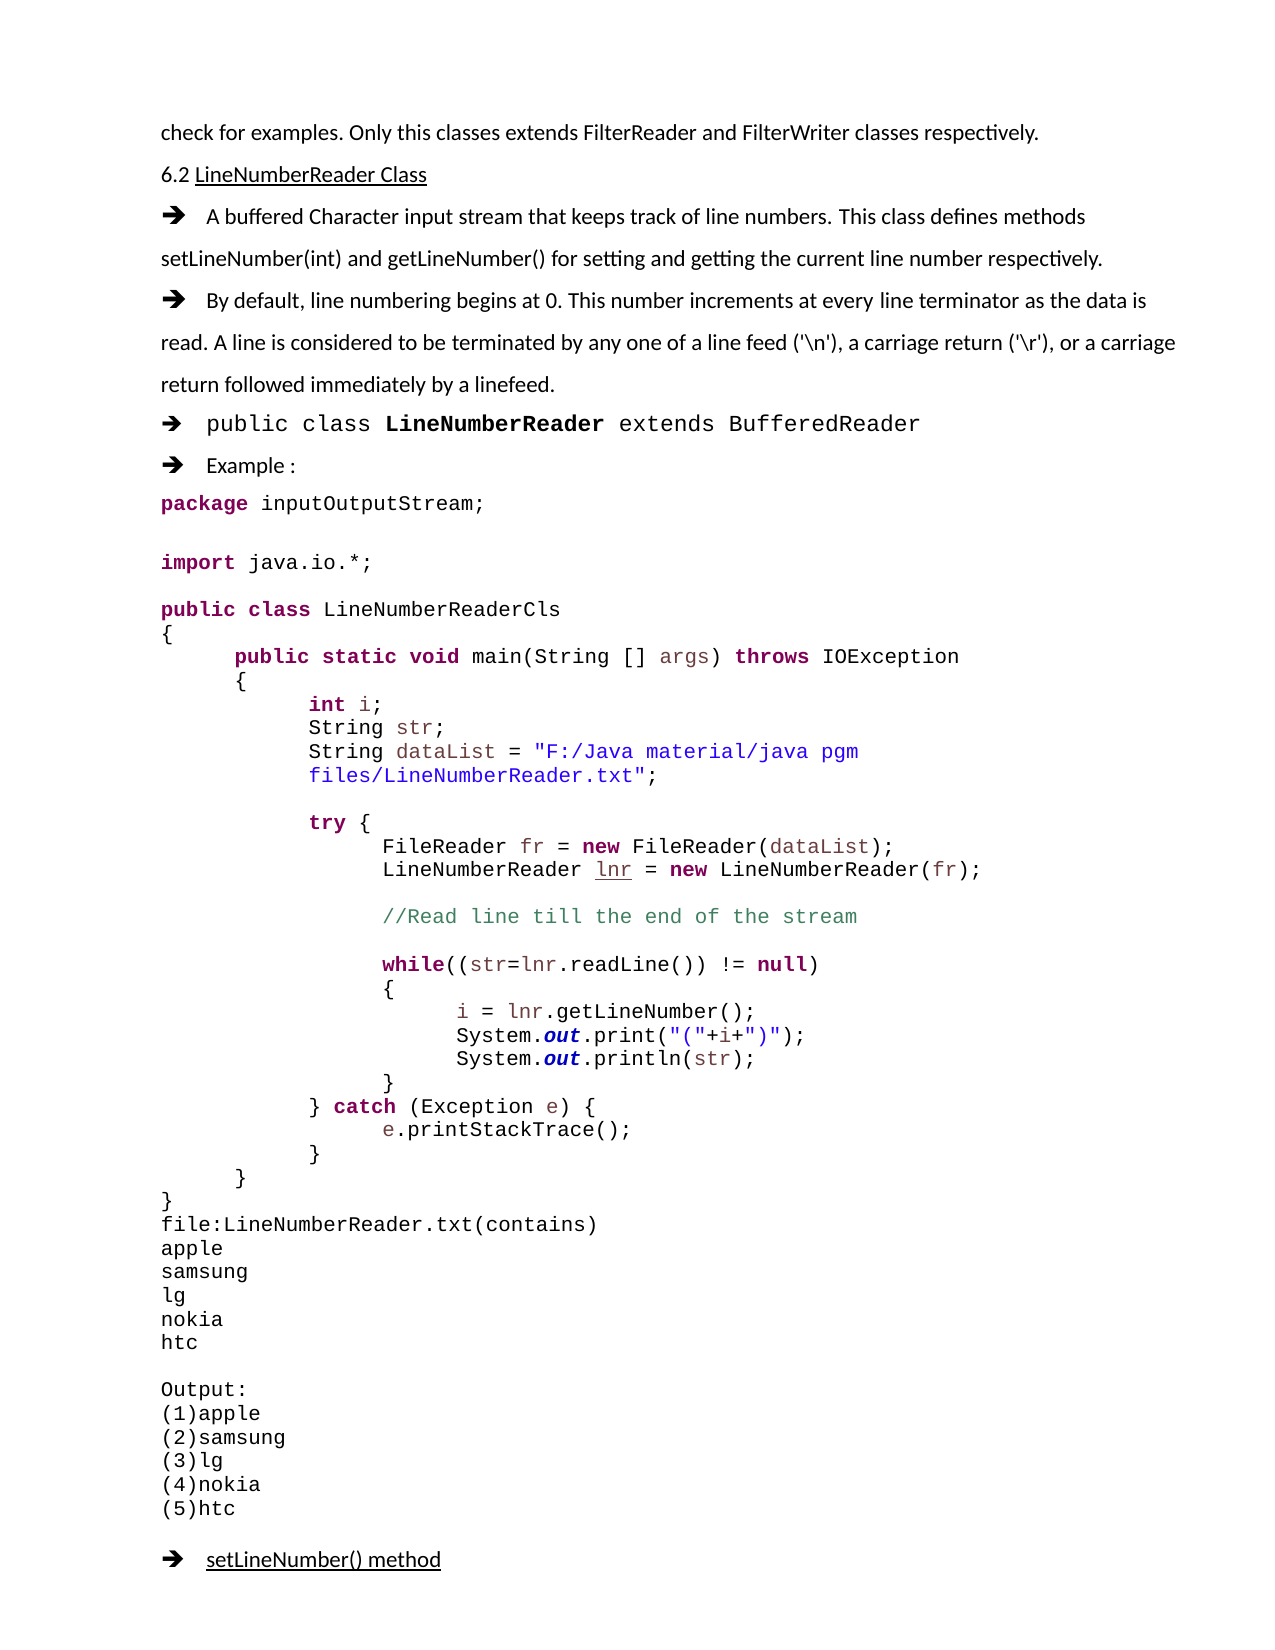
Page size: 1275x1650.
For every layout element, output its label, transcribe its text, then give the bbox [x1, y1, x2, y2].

text public static void main(String [] args) throws IOException [161, 646, 1197, 670]
text String str; [161, 717, 1197, 741]
list public class LineNumberReader extends BufferedReader [161, 412, 1197, 438]
text } [161, 1072, 1197, 1096]
text samsung [161, 1261, 1197, 1285]
list check for examples. Only this classes extends FilterReader and FilterWriter classes respectively. [161, 118, 1197, 146]
text (1)apple [161, 1403, 1197, 1427]
text FileReader fr = new FileReader(dataList); [161, 836, 1197, 859]
text String dataList = "F:/Java material/java pgm files/LineNumberReader.txt"; [161, 741, 1197, 788]
text //Read line till the end of the stream [161, 907, 1197, 930]
text System.out.print("("+i+")"); [161, 1025, 1197, 1048]
text (5)htc [161, 1498, 1197, 1521]
text (2)samsung [161, 1427, 1197, 1450]
list Example : [161, 451, 1197, 479]
text (3)lg [161, 1450, 1197, 1474]
text try { [161, 812, 1197, 836]
text System.out.println(str); [161, 1048, 1197, 1072]
text { [161, 977, 1197, 1001]
text lg [161, 1285, 1197, 1308]
text Output: [161, 1379, 1197, 1403]
text } [161, 1143, 1197, 1167]
text (4)nokia [161, 1474, 1197, 1498]
text } [161, 1167, 1197, 1190]
text public class LineNumberReaderCls [161, 599, 1197, 623]
text } [161, 1190, 1197, 1214]
text while((str=lnr.readLine()) != null) [161, 954, 1197, 977]
text { [161, 623, 1197, 646]
text { [161, 670, 1197, 694]
list 6.2 LineNumberReader Class [161, 160, 1197, 188]
list A buffered Character input stream that keeps track of line numbers. This class defines methods setLineNumber(int) and getLineNumber() for setting and getting the current line number respectively. [161, 202, 1197, 272]
text int i; [161, 694, 1197, 717]
text } catch (Exception e) { [161, 1096, 1197, 1119]
list By default, line numbering begins at 0. This number increments at every line terminator as the data is read. A line is considered to be terminated by any one of a line feed ('\n'), a carriage return ('\r'), or a carriage return followed immediately by a linefeed. [161, 286, 1197, 398]
text nokia [161, 1308, 1197, 1332]
text file:LineNumberReader.txt(contains) [161, 1214, 1197, 1238]
text import java.io.*; [161, 552, 1197, 576]
list setLineNumber() method [161, 1545, 1197, 1573]
text apple [161, 1238, 1197, 1261]
text e.printStackTrace(); [161, 1119, 1197, 1143]
text i = lnr.getLineNumber(); [161, 1001, 1197, 1025]
text htc [161, 1332, 1197, 1356]
text LineNumberReader lnr = new LineNumberReader(fr); [161, 859, 1197, 883]
text package inputOutputStream; [161, 493, 1197, 516]
